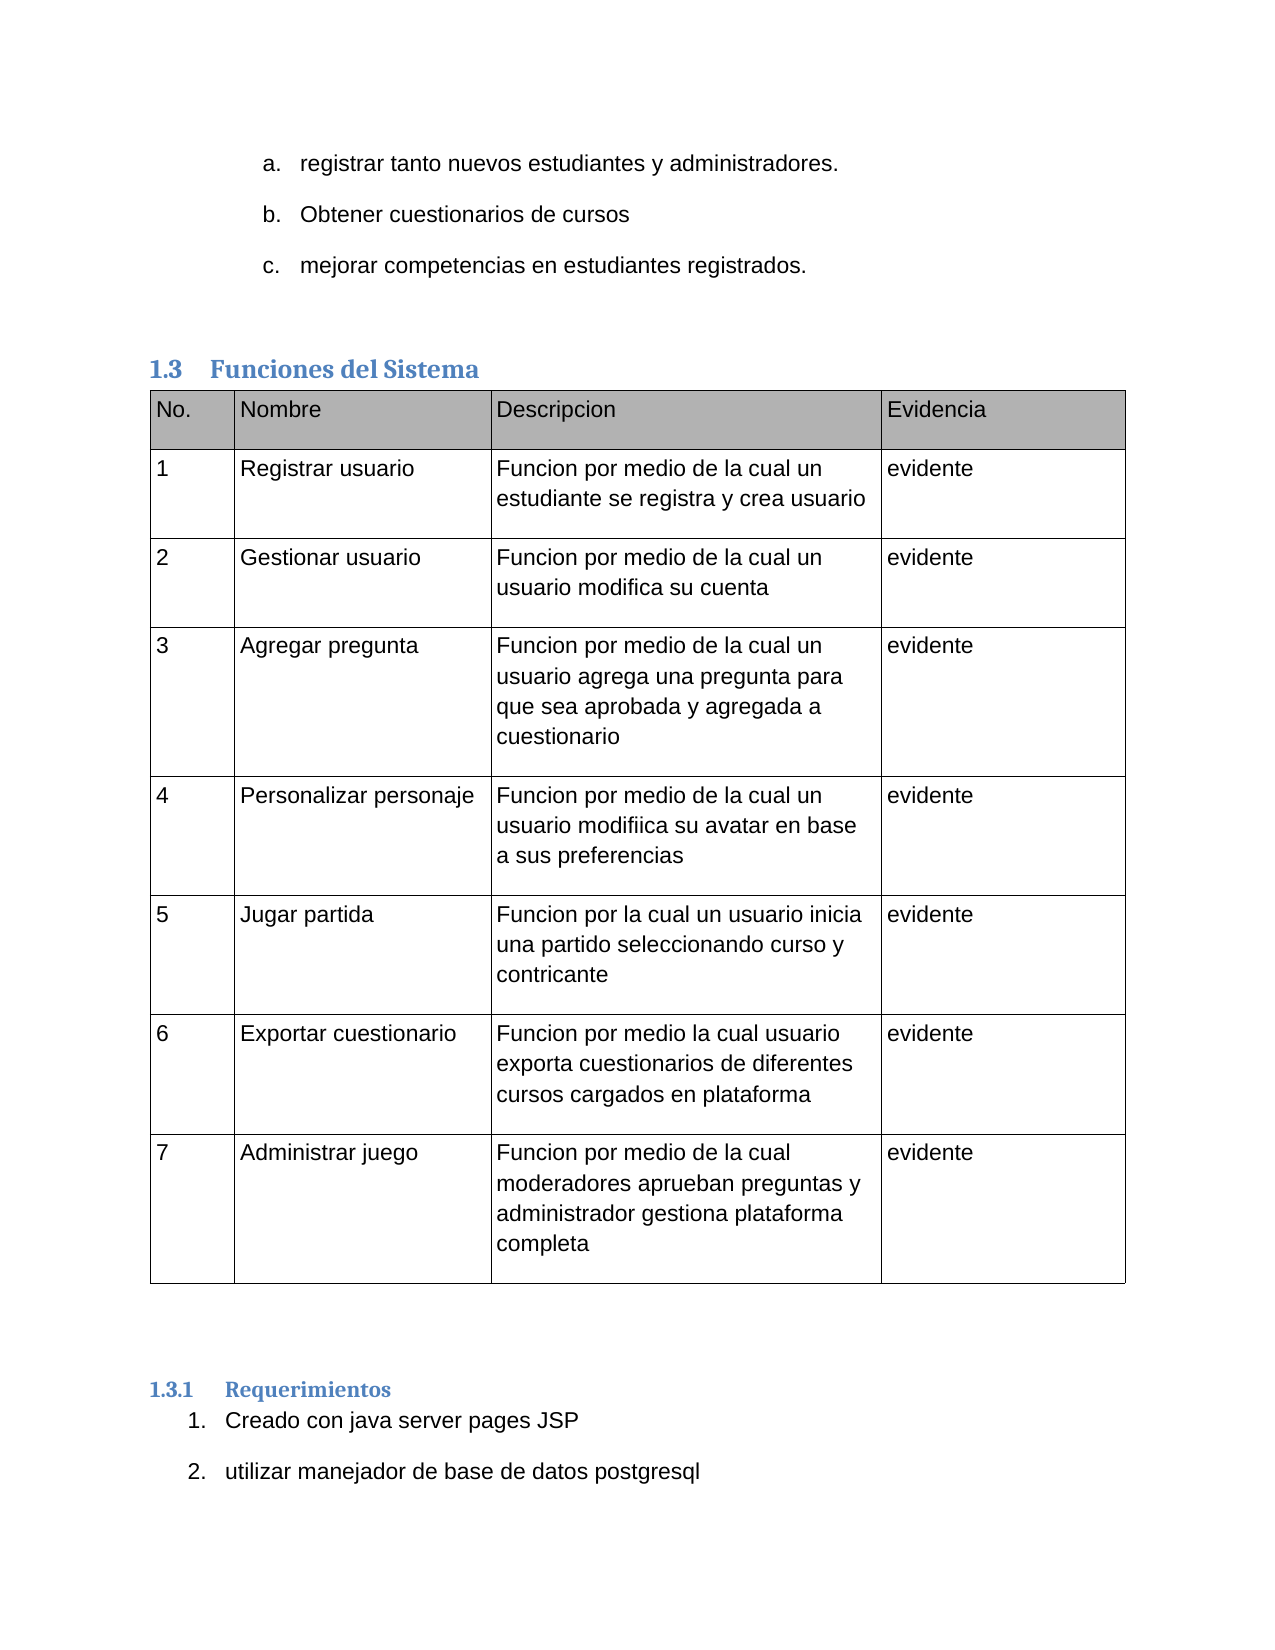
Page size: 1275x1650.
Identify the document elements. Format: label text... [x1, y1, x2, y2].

table_cell evidente [882, 450, 1125, 538]
table_cell evidente [882, 539, 1125, 627]
table_cell evidente [882, 1015, 1125, 1133]
table_cell Funcion por medio de la cual moderadores aprueban preguntas y administrador gestiona plataforma completa [492, 1135, 881, 1283]
table_cell Personalizar personaje [235, 777, 491, 895]
table_cell evidente [882, 896, 1125, 1014]
table_header Evidencia [882, 391, 1125, 449]
list mejorar competencias en estudiantes registrados. [262, 252, 1125, 278]
table_header Descripcion [492, 391, 881, 449]
table_cell Administrar juego [235, 1135, 491, 1283]
table_cell Exportar cuestionario [235, 1015, 491, 1133]
table_cell 3 [151, 628, 234, 776]
table_cell 1 [151, 450, 234, 538]
table_cell 7 [151, 1135, 234, 1283]
table_cell evidente [882, 628, 1125, 776]
table_cell Funcion por la cual un usuario inicia una partido seleccionando curso y contricante [492, 896, 881, 1014]
table_cell Funcion por medio de la cual un usuario modifiica su avatar en base a sus preferencias [492, 777, 881, 895]
subtitle Funciones del Sistema [150, 354, 1125, 385]
table_cell 5 [151, 896, 234, 1014]
table_cell 4 [151, 777, 234, 895]
table_cell evidente [882, 1135, 1125, 1283]
table_cell 6 [151, 1015, 234, 1133]
table_cell 2 [151, 539, 234, 627]
table_cell Agregar pregunta [235, 628, 491, 776]
table_cell Gestionar usuario [235, 539, 491, 627]
list registrar tanto nuevos estudiantes y administradores. [262, 150, 1125, 176]
table_cell Jugar partida [235, 896, 491, 1014]
list utilizar manejador de base de datos postgresql [187, 1458, 1125, 1484]
table_cell Funcion por medio la cual usuario exporta cuestionarios de diferentes cursos cargados en plataforma [492, 1015, 881, 1133]
table_cell Funcion por medio de la cual un estudiante se registra y crea usuario [492, 450, 881, 538]
list Obtener cuestionarios de cursos [262, 201, 1125, 227]
table_header No. [151, 391, 234, 449]
table_cell Registrar usuario [235, 450, 491, 538]
table_cell evidente [882, 777, 1125, 895]
table_cell Funcion por medio de la cual un usuario agrega una pregunta para que sea aprobada y agregada a cuestionario [492, 628, 881, 776]
table_header Nombre [235, 391, 491, 449]
table_cell Funcion por medio de la cual un usuario modifica su cuenta [492, 539, 881, 627]
list Creado con java server pages JSP [187, 1407, 1125, 1433]
subtitle Requerimientos [150, 1377, 1125, 1403]
